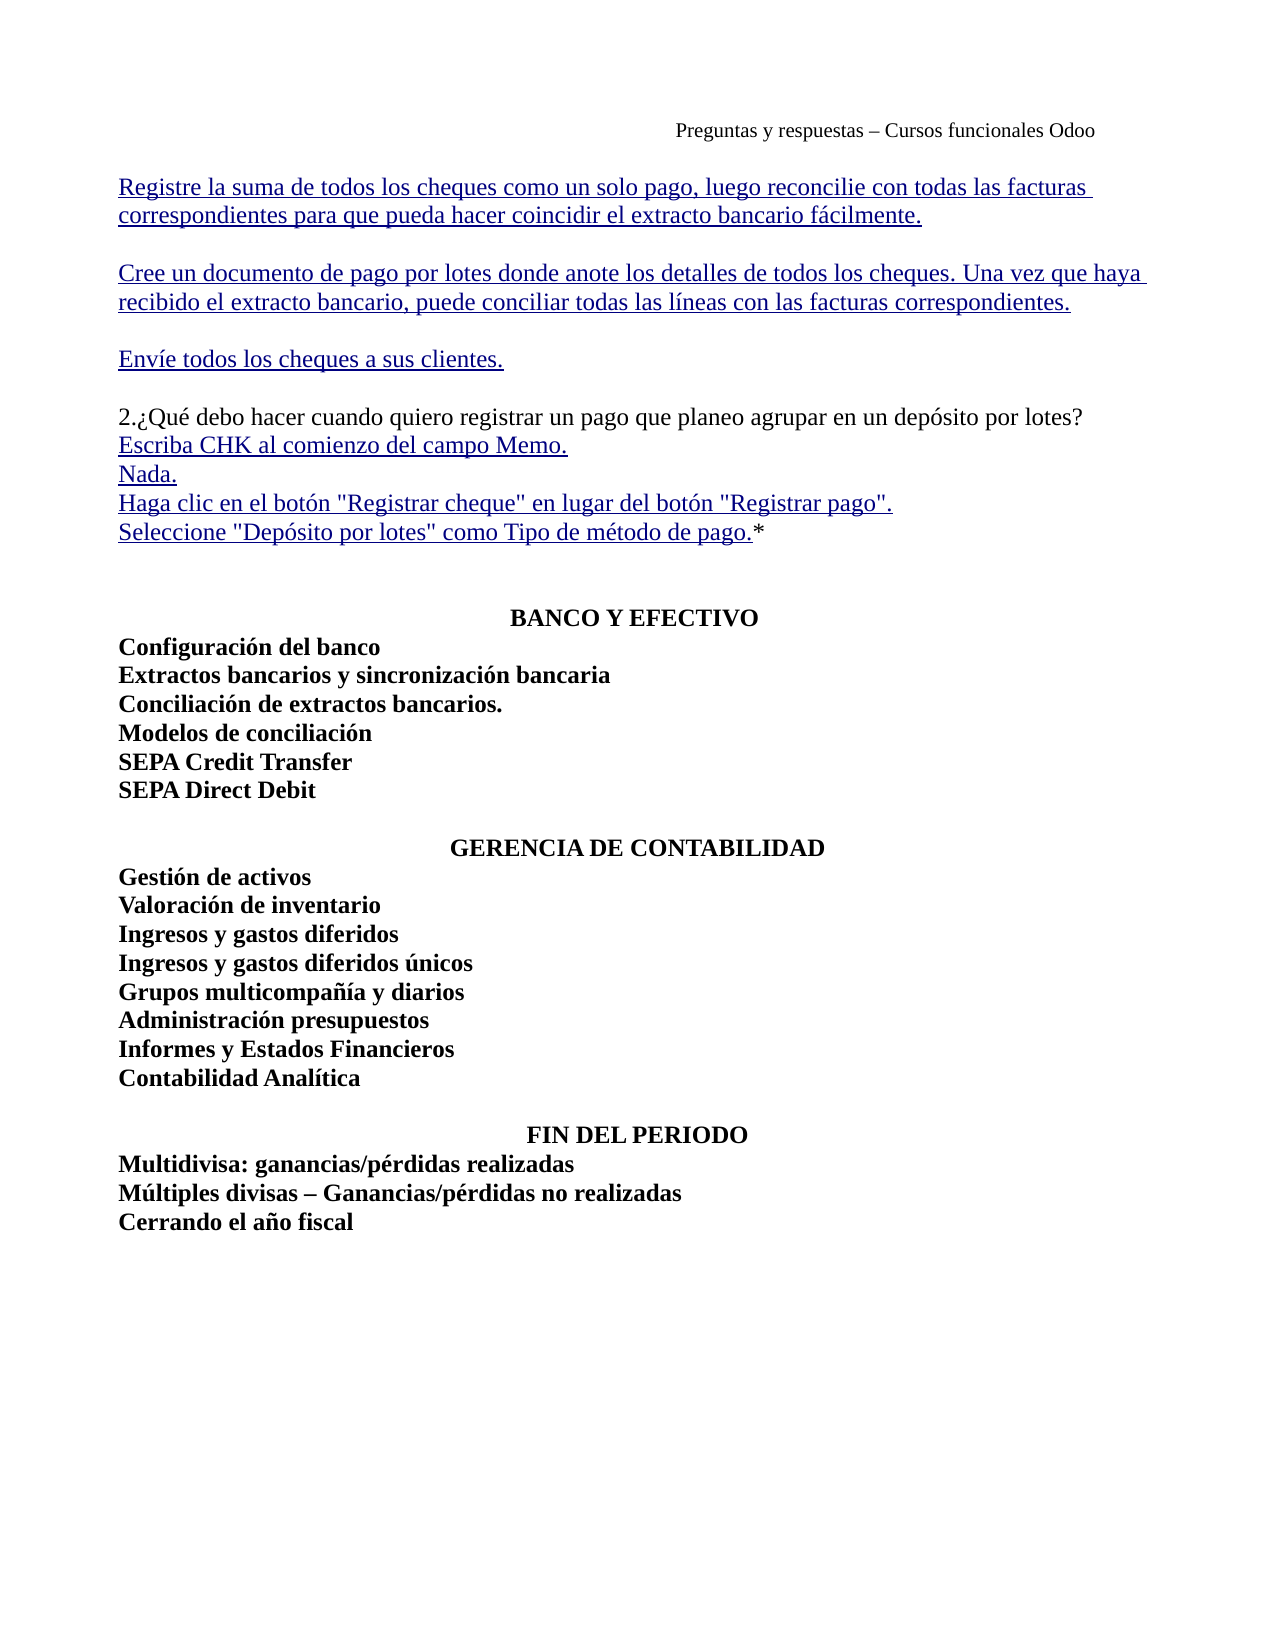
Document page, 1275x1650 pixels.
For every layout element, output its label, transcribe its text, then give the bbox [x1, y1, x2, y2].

text Conciliación de extractos bancarios. [118, 689, 1157, 718]
text SEPA Direct Debit [118, 775, 1157, 804]
text Cerrando el año fiscal [118, 1207, 1157, 1235]
text Envíe todos los cheques a sus clientes. [118, 344, 1157, 373]
text Grupos multicompañía y diarios [118, 977, 1157, 1005]
text Seleccione "Depósito por lotes" como Tipo de método de pago.* [118, 517, 1157, 545]
text Múltiples divisas – Ganancias/pérdidas no realizadas [118, 1178, 1157, 1207]
text Modelos de conciliación [118, 718, 1157, 747]
text Gestión de activos [118, 862, 1157, 890]
text SEPA Credit Transfer [118, 747, 1157, 775]
text Nada. [118, 459, 1157, 488]
text Ingresos y gastos diferidos [118, 919, 1157, 948]
text Registre la suma de todos los cheques como un solo pago, luego reconcilie con todas las facturas correspondientes para que pueda hacer coincidir el extracto bancario fácilmente. [118, 172, 1157, 229]
text Configuración del banco [118, 632, 1157, 660]
text GERENCIA DE CONTABILIDAD [118, 833, 1157, 862]
text Administración presupuestos [118, 1005, 1157, 1034]
text Contabilidad Analítica [118, 1063, 1157, 1092]
text Informes y Estados Financieros [118, 1034, 1157, 1063]
text BANCO Y EFECTIVO [118, 603, 1157, 632]
text Valoración de inventario [118, 890, 1157, 919]
text Multidivisa: ganancias/pérdidas realizadas [118, 1149, 1157, 1178]
text Cree un documento de pago por lotes donde anote los detalles de todos los cheques. Una vez que haya recibido el extracto bancario, puede conciliar todas las líneas con las facturas correspondientes. [118, 258, 1157, 315]
text FIN DEL PERIODO [118, 1120, 1157, 1149]
text Extractos bancarios y sincronización bancaria [118, 660, 1157, 689]
text Haga clic en el botón "Registrar cheque" en lugar del botón "Registrar pago". [118, 488, 1157, 517]
text Ingresos y gastos diferidos únicos [118, 948, 1157, 977]
text Escriba CHK al comienzo del campo Memo. [118, 430, 1157, 459]
text 2.¿Qué debo hacer cuando quiero registrar un pago que planeo agrupar en un depósito por lotes? [118, 402, 1157, 430]
